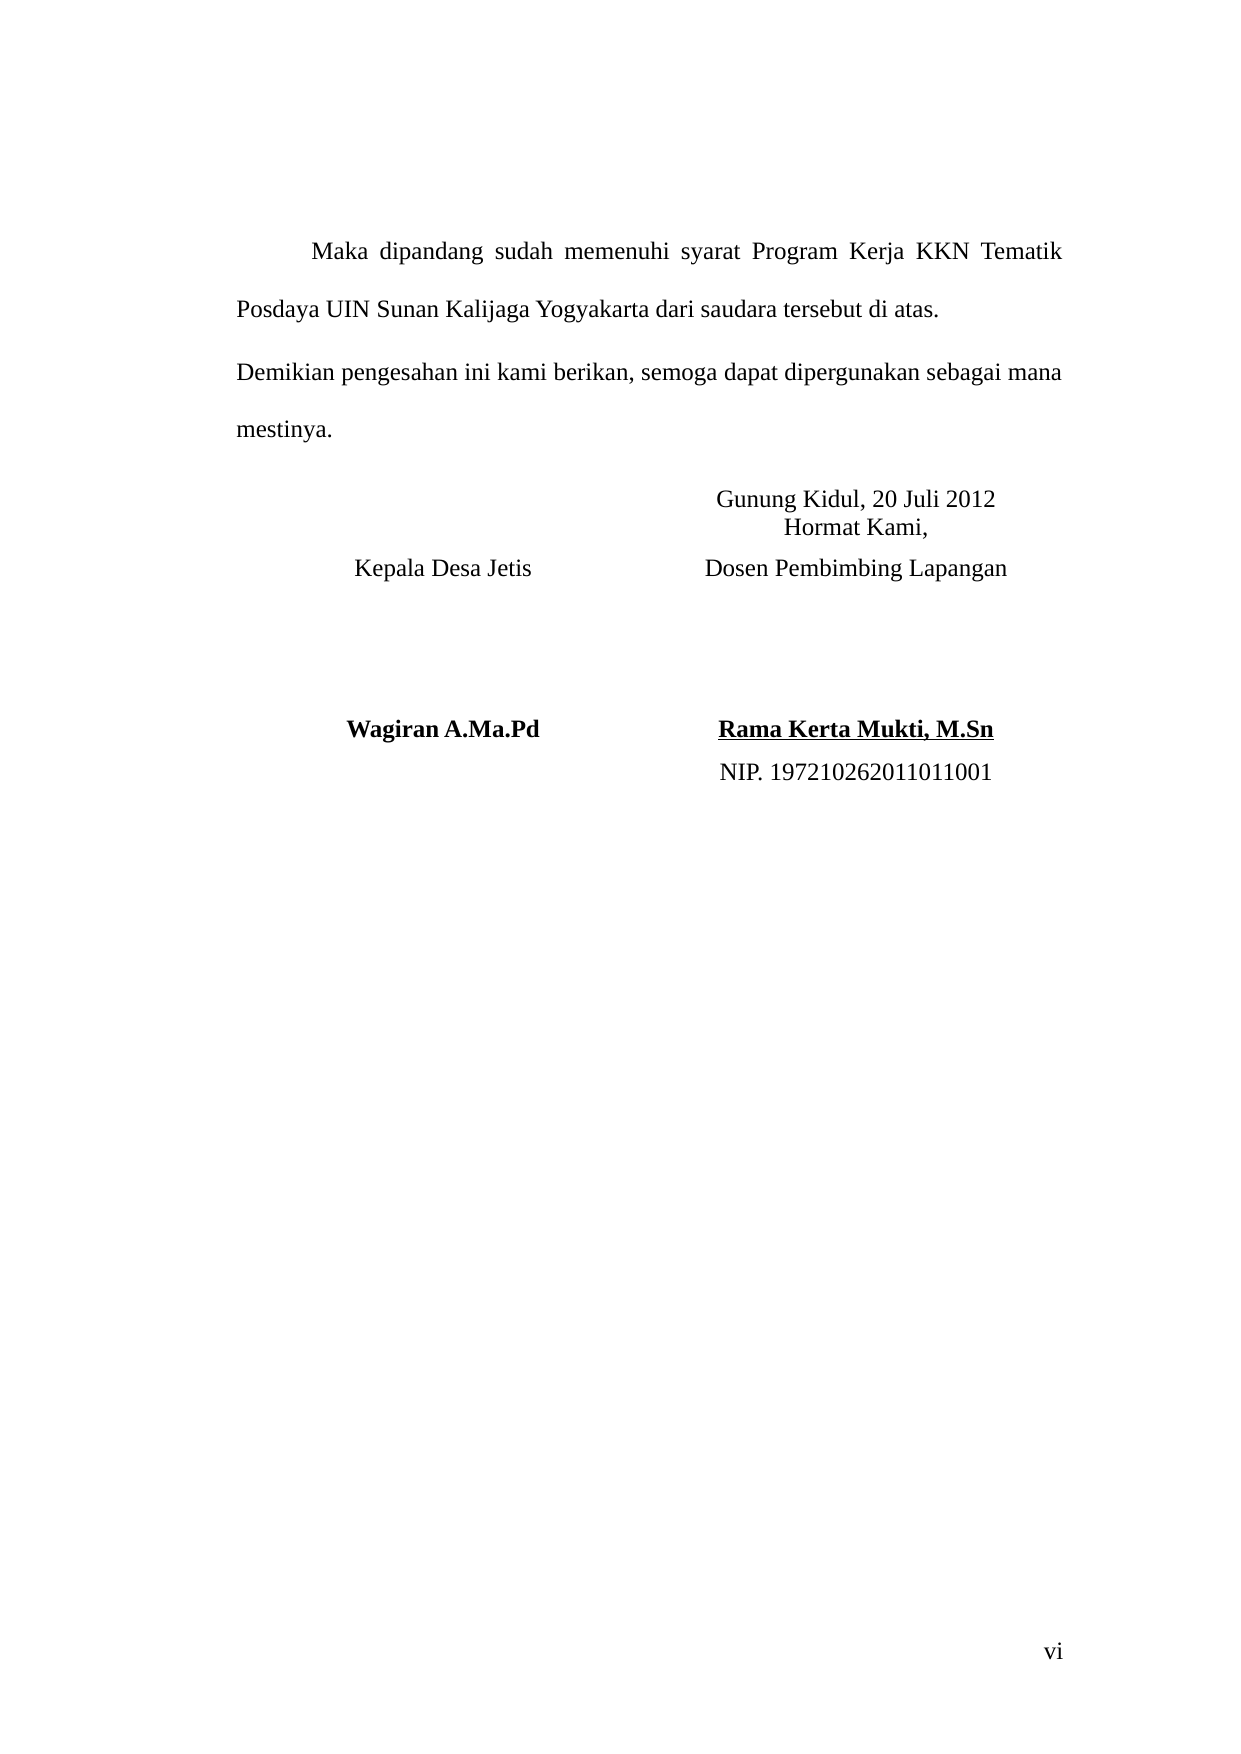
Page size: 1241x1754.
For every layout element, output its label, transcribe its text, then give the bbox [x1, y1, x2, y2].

text Maka dipandang sudah memenuhi syarat Program Kerja KKN Tematik Posdaya UIN Sunan Kalijaga Yogyakarta dari saudara tersebut di atas. [236, 236, 1063, 322]
table_cell Rama Kerta Mukti, M.Sn NIP. 197210262011011001 [650, 708, 1062, 791]
table_cell Dosen Pembimbing Lapangan [650, 547, 1062, 708]
table_header Gunung Kidul, 20 Juli 2012 Hormat Kami, [650, 478, 1062, 547]
text Demikian pengesahan ini kami berikan, semoga dapat dipergunakan sebagai mana mestinya. [236, 357, 1063, 443]
table_cell Wagiran A.Ma.Pd [236, 708, 649, 791]
table_cell Kepala Desa Jetis [236, 547, 649, 708]
table_header [236, 478, 649, 547]
